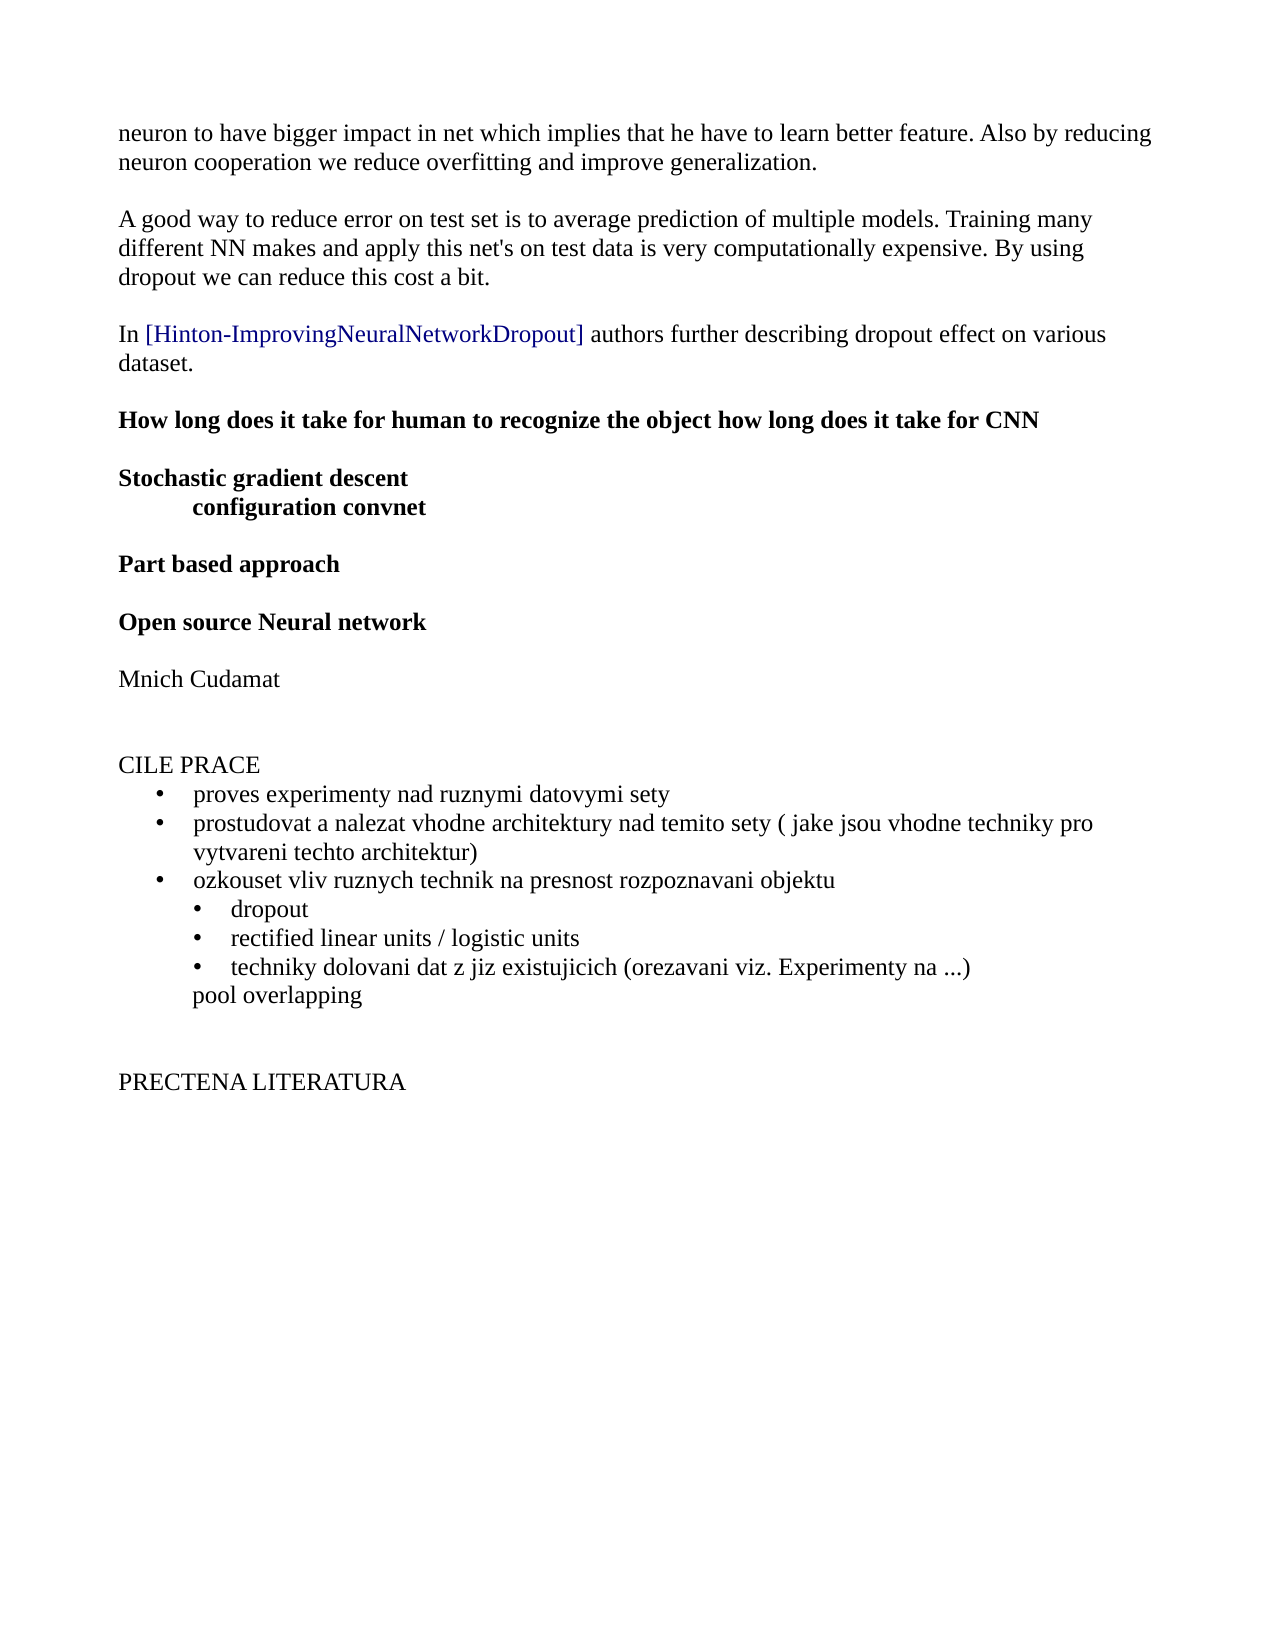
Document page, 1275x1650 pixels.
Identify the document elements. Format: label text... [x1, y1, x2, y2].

text Mnich Cudamat [118, 664, 1157, 693]
text CILE PRACE [118, 751, 1157, 779]
text configuration convnet [118, 492, 1157, 521]
text Stochastic gradient descent [118, 463, 1157, 492]
text pool overlapping [118, 981, 1157, 1009]
list rectified linear units / logistic units [193, 923, 1157, 952]
list prostudovat a nalezat vhodne architektury nad temito sety ( jake jsou vhodne techniky pro vytvareni techto architektur) [156, 808, 1157, 866]
list ozkouset vliv ruznych technik na presnost rozpoznavani objektu [156, 866, 1157, 894]
text neuron to have bigger impact in net which implies that he have to learn better feature. Also by reducing neuron cooperation we reduce overfitting and improve generalization. [118, 118, 1157, 176]
list techniky dolovani dat z jiz existujicich (orezavani viz. Experimenty na ...) [193, 952, 1157, 981]
text PRECTENA LITERATURA [118, 1067, 1157, 1096]
text Open source Neural network [118, 607, 1157, 636]
list dropout [193, 894, 1157, 923]
text Part based approach [118, 549, 1157, 578]
text A good way to reduce error on test set is to average prediction of multiple models. Training many different NN makes and apply this net's on test data is very computationally expensive. By using dropout we can reduce this cost a bit. [118, 204, 1157, 291]
list proves experimenty nad ruznymi datovymi sety [156, 779, 1157, 808]
text How long does it take for human to recognize the object how long does it take for CNN [118, 406, 1157, 434]
text In [Hinton-ImprovingNeuralNetworkDropout] authors further describing dropout effect on various dataset. [118, 319, 1157, 377]
